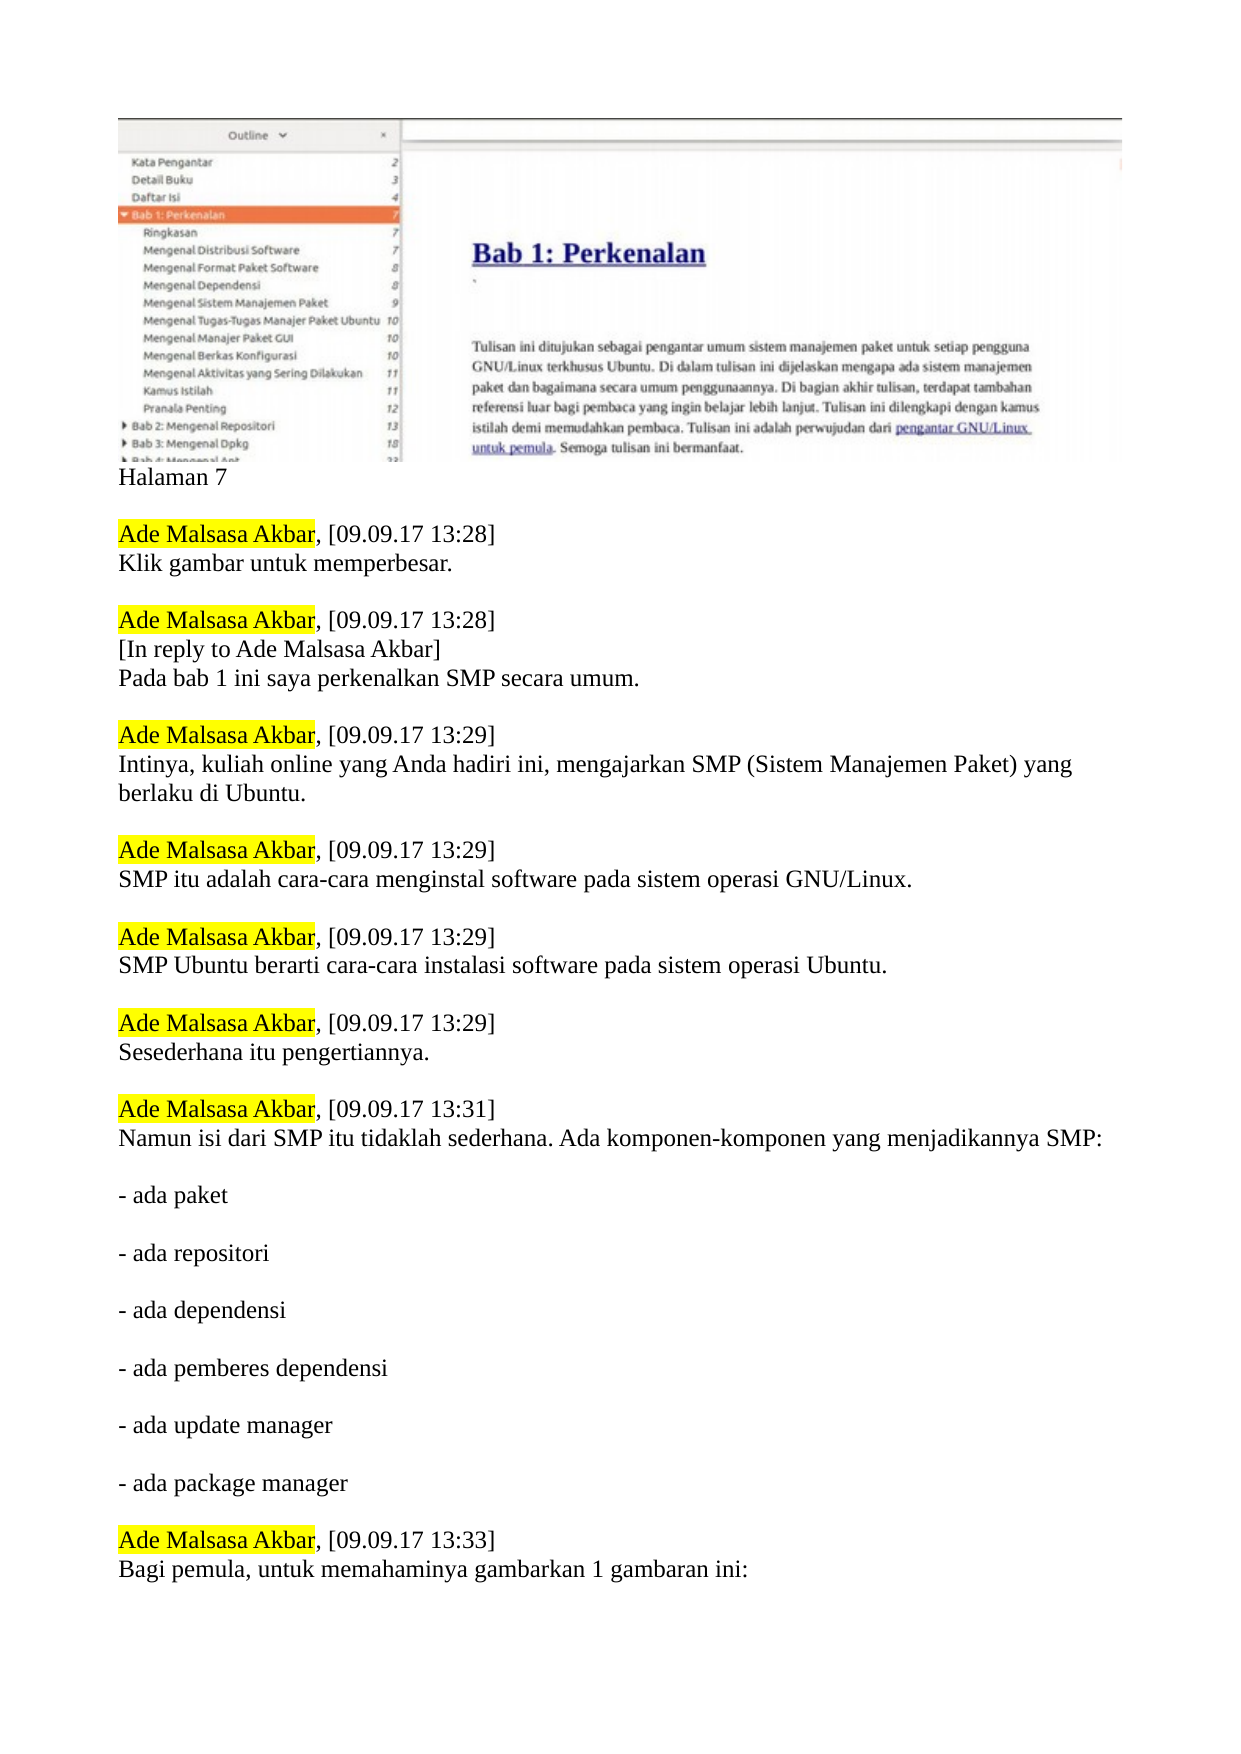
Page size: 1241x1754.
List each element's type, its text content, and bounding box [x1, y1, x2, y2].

text SMP itu adalah cara-cara menginstal software pada sistem operasi GNU/Linux. [118, 864, 1122, 893]
text Ade Malsasa Akbar, [09.09.17 13:33] [118, 1525, 1122, 1554]
text [In reply to Ade Malsasa Akbar] [118, 634, 1122, 663]
text Halaman 7 [118, 462, 1122, 490]
text - ada repositori [118, 1238, 1122, 1267]
text - ada update manager [118, 1410, 1122, 1439]
picture [118, 118, 1123, 462]
text SMP Ubuntu berarti cara-cara instalasi software pada sistem operasi Ubuntu. [118, 950, 1122, 979]
text Ade Malsasa Akbar, [09.09.17 13:28] [118, 519, 1122, 548]
text Pada bab 1 ini saya perkenalkan SMP secara umum. [118, 663, 1122, 692]
text Namun isi dari SMP itu tidaklah sederhana. Ada komponen-komponen yang menjadikannya SMP: [118, 1123, 1122, 1152]
text Intinya, kuliah online yang Anda hadiri ini, mengajarkan SMP (Sistem Manajemen Paket) yang berlaku di Ubuntu. [118, 749, 1122, 807]
text Klik gambar untuk memperbesar. [118, 548, 1122, 577]
text Bagi pemula, untuk memahaminya gambarkan 1 gambaran ini: [118, 1554, 1122, 1583]
text Ade Malsasa Akbar, [09.09.17 13:28] [118, 605, 1122, 634]
text - ada paket [118, 1180, 1122, 1209]
text - ada dependensi [118, 1295, 1122, 1324]
text Ade Malsasa Akbar, [09.09.17 13:29] [118, 720, 1122, 749]
text Ade Malsasa Akbar, [09.09.17 13:31] [118, 1094, 1122, 1123]
text Ade Malsasa Akbar, [09.09.17 13:29] [118, 1008, 1122, 1037]
text Ade Malsasa Akbar, [09.09.17 13:29] [118, 835, 1122, 864]
text - ada pemberes dependensi [118, 1353, 1122, 1382]
text - ada package manager [118, 1468, 1122, 1497]
text Sesederhana itu pengertiannya. [118, 1037, 1122, 1065]
text Ade Malsasa Akbar, [09.09.17 13:29] [118, 922, 1122, 950]
